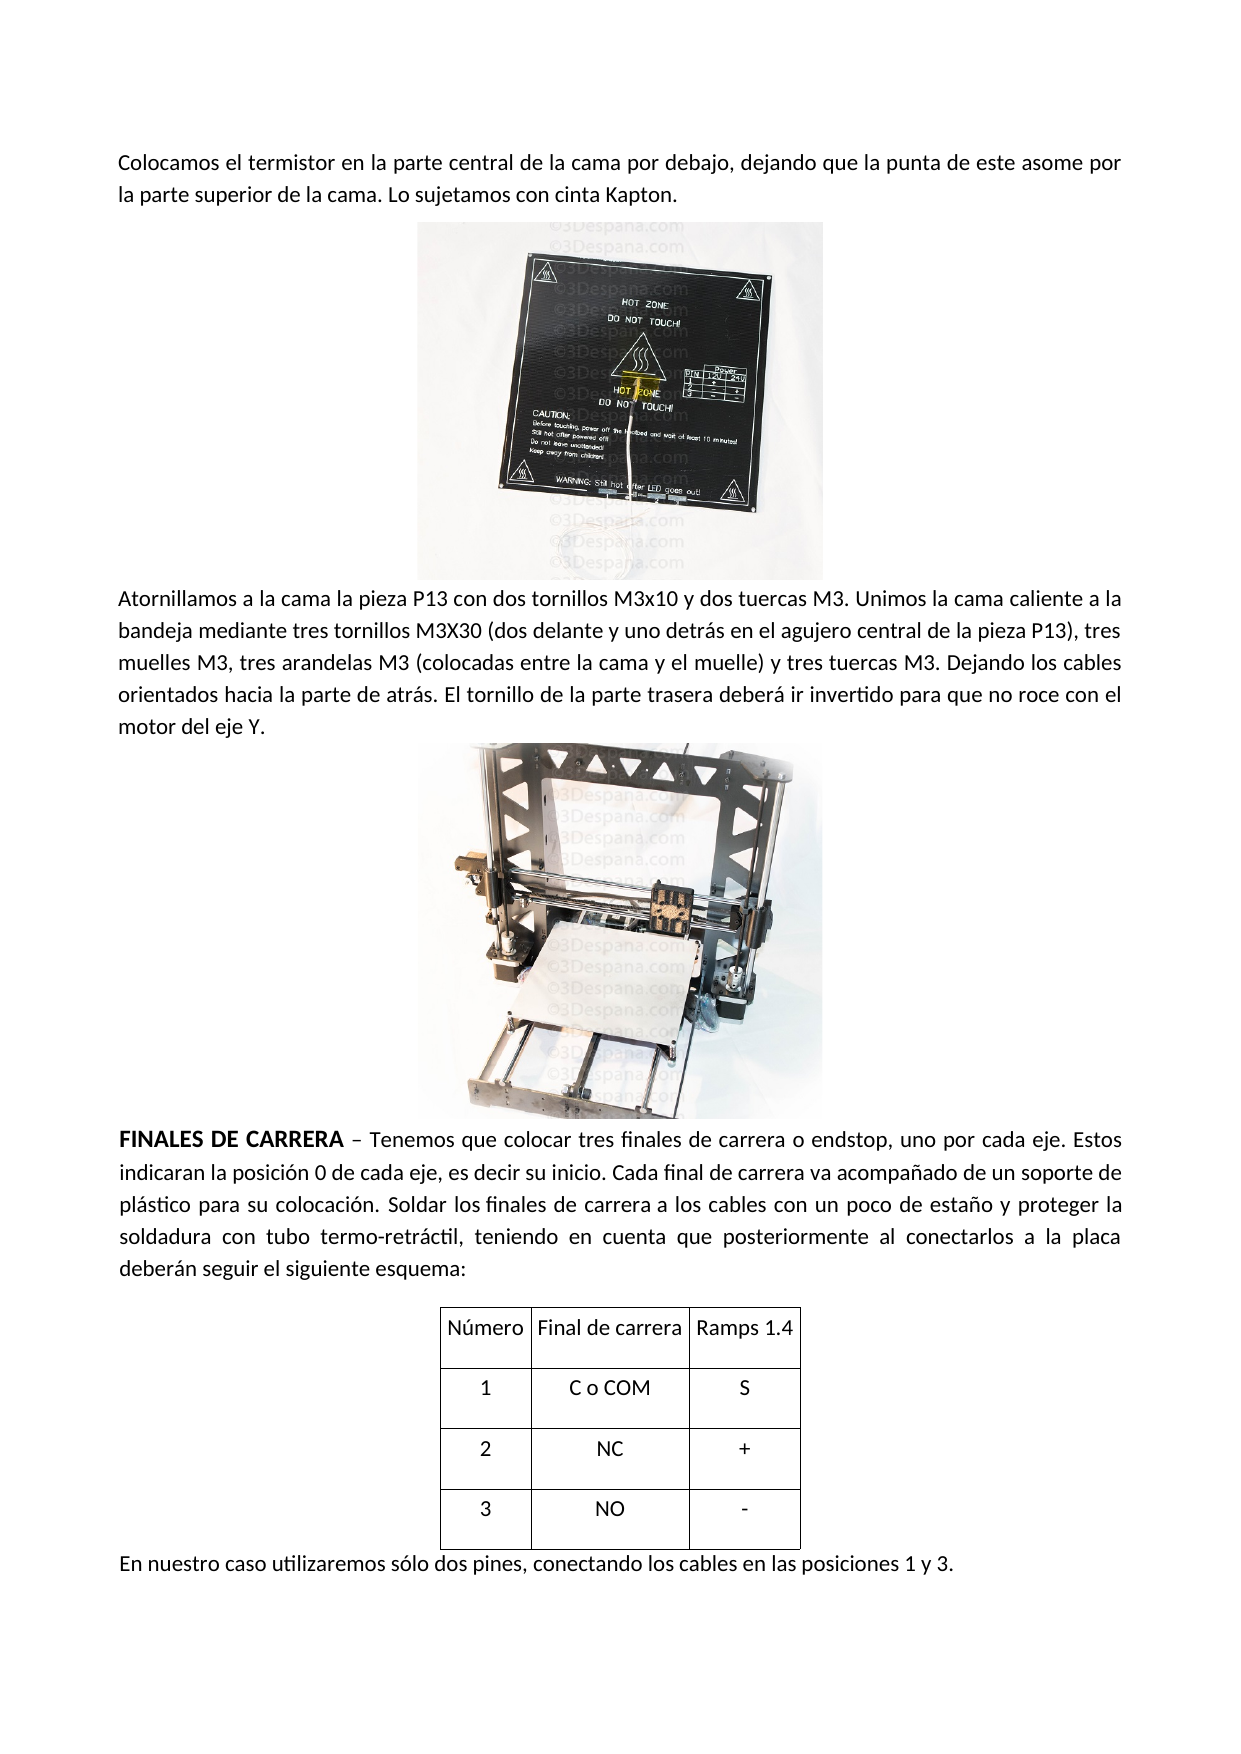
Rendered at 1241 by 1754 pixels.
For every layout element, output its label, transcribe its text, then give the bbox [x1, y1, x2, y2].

table_cell C o COM [532, 1369, 689, 1428]
picture [417, 222, 823, 580]
table_header Final de carrera [532, 1308, 689, 1368]
text Atornillamos a la cama la pieza P13 con dos tornillos M3x10 y dos tuercas M3. Unimos la cama caliente a la bandeja mediante tres tornillos M3X30 (dos delante y uno detrás en el agujero central de la pieza P13), tres muelles M3, tres arandelas M3 (colocadas entre la cama y el muelle) y tres tuercas M3. Dejando los cables orientados hacia la parte de atrás. El tornillo de la parte trasera deberá ir invertido para que no roce con el motor del eje Y. [118, 233, 1124, 740]
text Colocamos el termistor en la parte central de la cama por debajo, dejando que la punta de este asome por la parte superior de la cama. Lo sujetamos con cinta Kapton. [118, 148, 1124, 208]
table_header Número [441, 1308, 531, 1368]
table_cell NC [532, 1429, 689, 1488]
text FINALES DE CARRERA – Tenemos que colocar tres finales de carrera o endstop, uno por cada eje. Estos indicaran la posición 0 de cada eje, es decir su inicio. Cada final de carrera va acompañado de un soporte de plástico para su colocación. Soldar los finales de carrera a los cables con un poco de estaño y proteger la soldadura con tubo termo-retráctil, teniendo en cuenta que posteriormente al conectarlos a la placa deberán seguir el siguiente esquema: [119, 765, 1124, 1282]
table_header Ramps 1.4 [690, 1308, 800, 1368]
table_cell 1 [441, 1369, 531, 1428]
text En nuestro caso utilizaremos sólo dos pines, conectando los cables en las posiciones 1 y 3. [119, 1549, 1124, 1577]
table_cell S [690, 1369, 800, 1428]
table_cell NO [532, 1490, 689, 1549]
picture [417, 743, 823, 1119]
table_cell - [690, 1490, 800, 1549]
table_cell 3 [441, 1490, 531, 1549]
table_cell + [690, 1429, 800, 1488]
table_cell 2 [441, 1429, 531, 1488]
